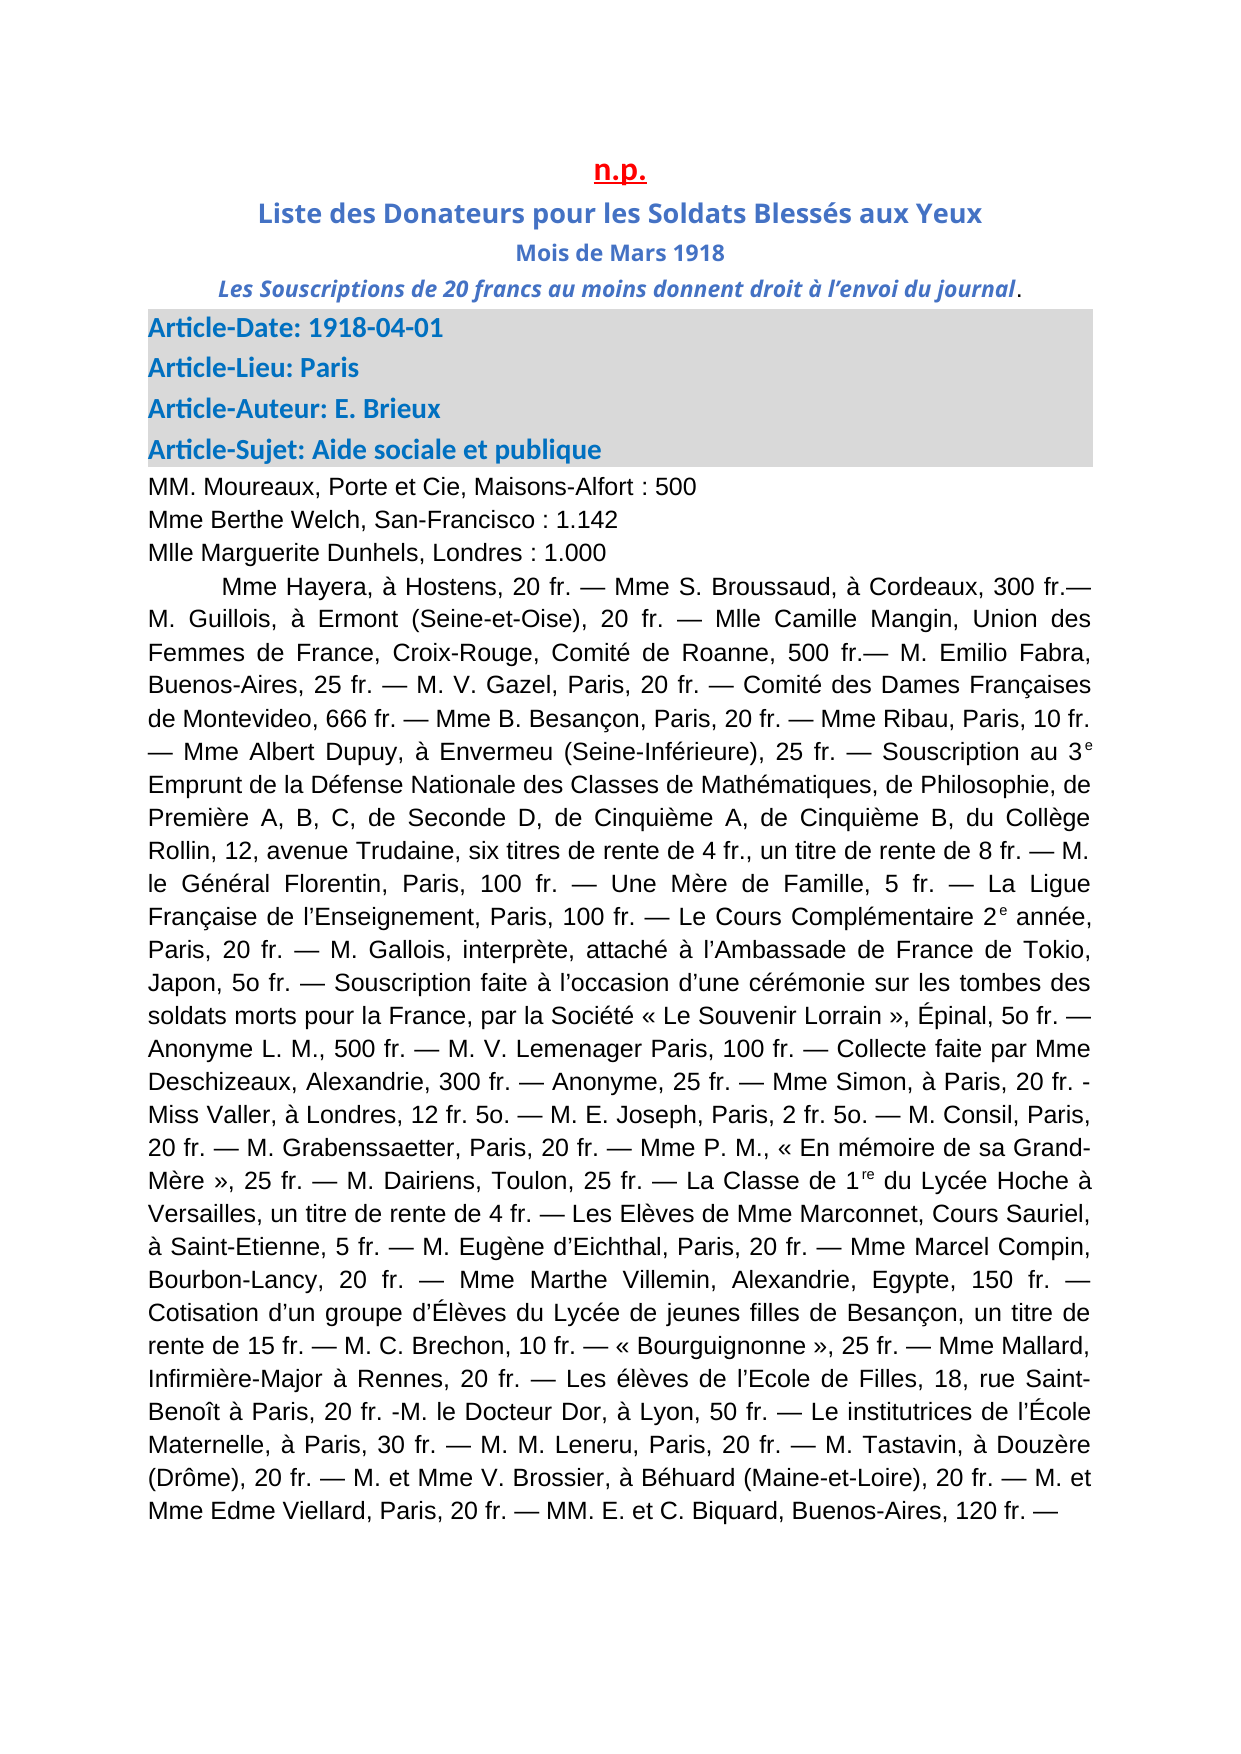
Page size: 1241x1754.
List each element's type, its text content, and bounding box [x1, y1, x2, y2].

text Article-Sujet: Aide sociale et publique [148, 431, 1093, 467]
text Article-Lieu: Paris [148, 349, 1093, 385]
subtitle Liste des Donateurs pour les Soldats Blessés aux Yeux [148, 194, 1093, 231]
text MM. Moureaux, Porte et Cie, Maisons-Alfort : 500 [148, 472, 1093, 501]
text Mme Hayera, à Hostens, 20 fr. — Mme S. Broussaud, à Cordeaux, 300 fr.—M. Guillois, à Ermont (Seine-et-Oise), 20 fr. — Mlle Camille Mangin, Union des Femmes de France, Croix-Rouge, Comité de Roanne, 500 fr.— M. Emilio Fabra, Buenos-Aires, 25 fr. — M. V. Gazel, Paris, 20 fr. — Comité des Dames Françaises de Montevideo, 666 fr. — Mme B. Besançon, Paris, 20 fr. — Mme Ribau, Paris, 10 fr. — Mme Albert Dupuy, à Envermeu (Seine-Inférieure), 25 fr. — Souscription au 3e Emprunt de la Défense Nationale des Classes de Mathématiques, de Philosophie, de Première A, B, C, de Seconde D, de Cinquième A, de Cinquième B, du Collège Rollin, 12, avenue Trudaine, six titres de rente de 4 fr., un titre de rente de 8 fr. — M. le Général Florentin, Paris, 100 fr. — Une Mère de Famille, 5 fr. — La Ligue Française de l’Enseignement, Paris, 100 fr. — Le Cours Complémentaire 2e année, Paris, 20 fr. — M. Gallois, interprète, attaché à l’Ambassade de France de Tokio, Japon, 5o fr. — Souscription faite à l’occasion d’une cérémonie sur les tombes des soldats morts pour la France, par la Société « Le Souvenir Lorrain », Épinal, 5o fr. — Anonyme L. M., 500 fr. — M. V. Lemenager Paris, 100 fr. — Collecte faite par Mme Deschizeaux, Alexandrie, 300 fr. — Anonyme, 25 fr. — Mme Simon, à Paris, 20 fr. -Miss Valler, à Londres, 12 fr. 5o. — M. E. Joseph, Paris, 2 fr. 5o. — M. Consil, Paris, 20 fr. — M. Grabenssaetter, Paris, 20 fr. — Mme P. M., « En mémoire de sa Grand-Mère », 25 fr. — M. Dairiens, Toulon, 25 fr. — La Classe de 1re du Lycée Hoche à Versailles, un titre de rente de 4 fr. — Les Elèves de Mme Marconnet, Cours Sauriel, à Saint-Etienne, 5 fr. — M. Eugène d’Eichthal, Paris, 20 fr. — Mme Marcel Compin, Bourbon-Lancy, 20 fr. — Mme Marthe Villemin, Alexandrie, Egypte, 150 fr. — Cotisation d’un groupe d’Élèves du Lycée de jeunes filles de Besançon, un titre de rente de 15 fr. — M. C. Brechon, 10 fr. — « Bourguignonne », 25 fr. — Mme Mallard, Infirmière-Major à Rennes, 20 fr. — Les élèves de l’Ecole de Filles, 18, rue Saint-Benoît à Paris, 20 fr. -M. le Docteur Dor, à Lyon, 50 fr. — Le institutrices de l’École Maternelle, à Paris, 30 fr. — M. M. Leneru, Paris, 20 fr. — M. Tastavin, à Douzère (Drôme), 20 fr. — M. et Mme V. Brossier, à Béhuard (Maine-et-Loire), 20 fr. — M. et Mme Edme Viellard, Paris, 20 fr. — MM. E. et C. Biquard, Buenos-Aires, 120 fr. — [148, 571, 1093, 1525]
text n.p. [148, 148, 1093, 188]
subtitle Mois de Mars 1918 [148, 237, 1093, 268]
text Les Souscriptions de 20 francs au moins donnent droit à l’envoi du journal. [148, 273, 1093, 304]
text Article-Auteur: E. Brieux [148, 391, 1093, 426]
text Mlle Marguerite Dunhels, Londres : 1.000 [148, 538, 1093, 567]
text Article-Date: 1918-04-01 [148, 309, 1093, 344]
text Mme Berthe Welch, San-Francisco : 1.142 [148, 505, 1093, 534]
